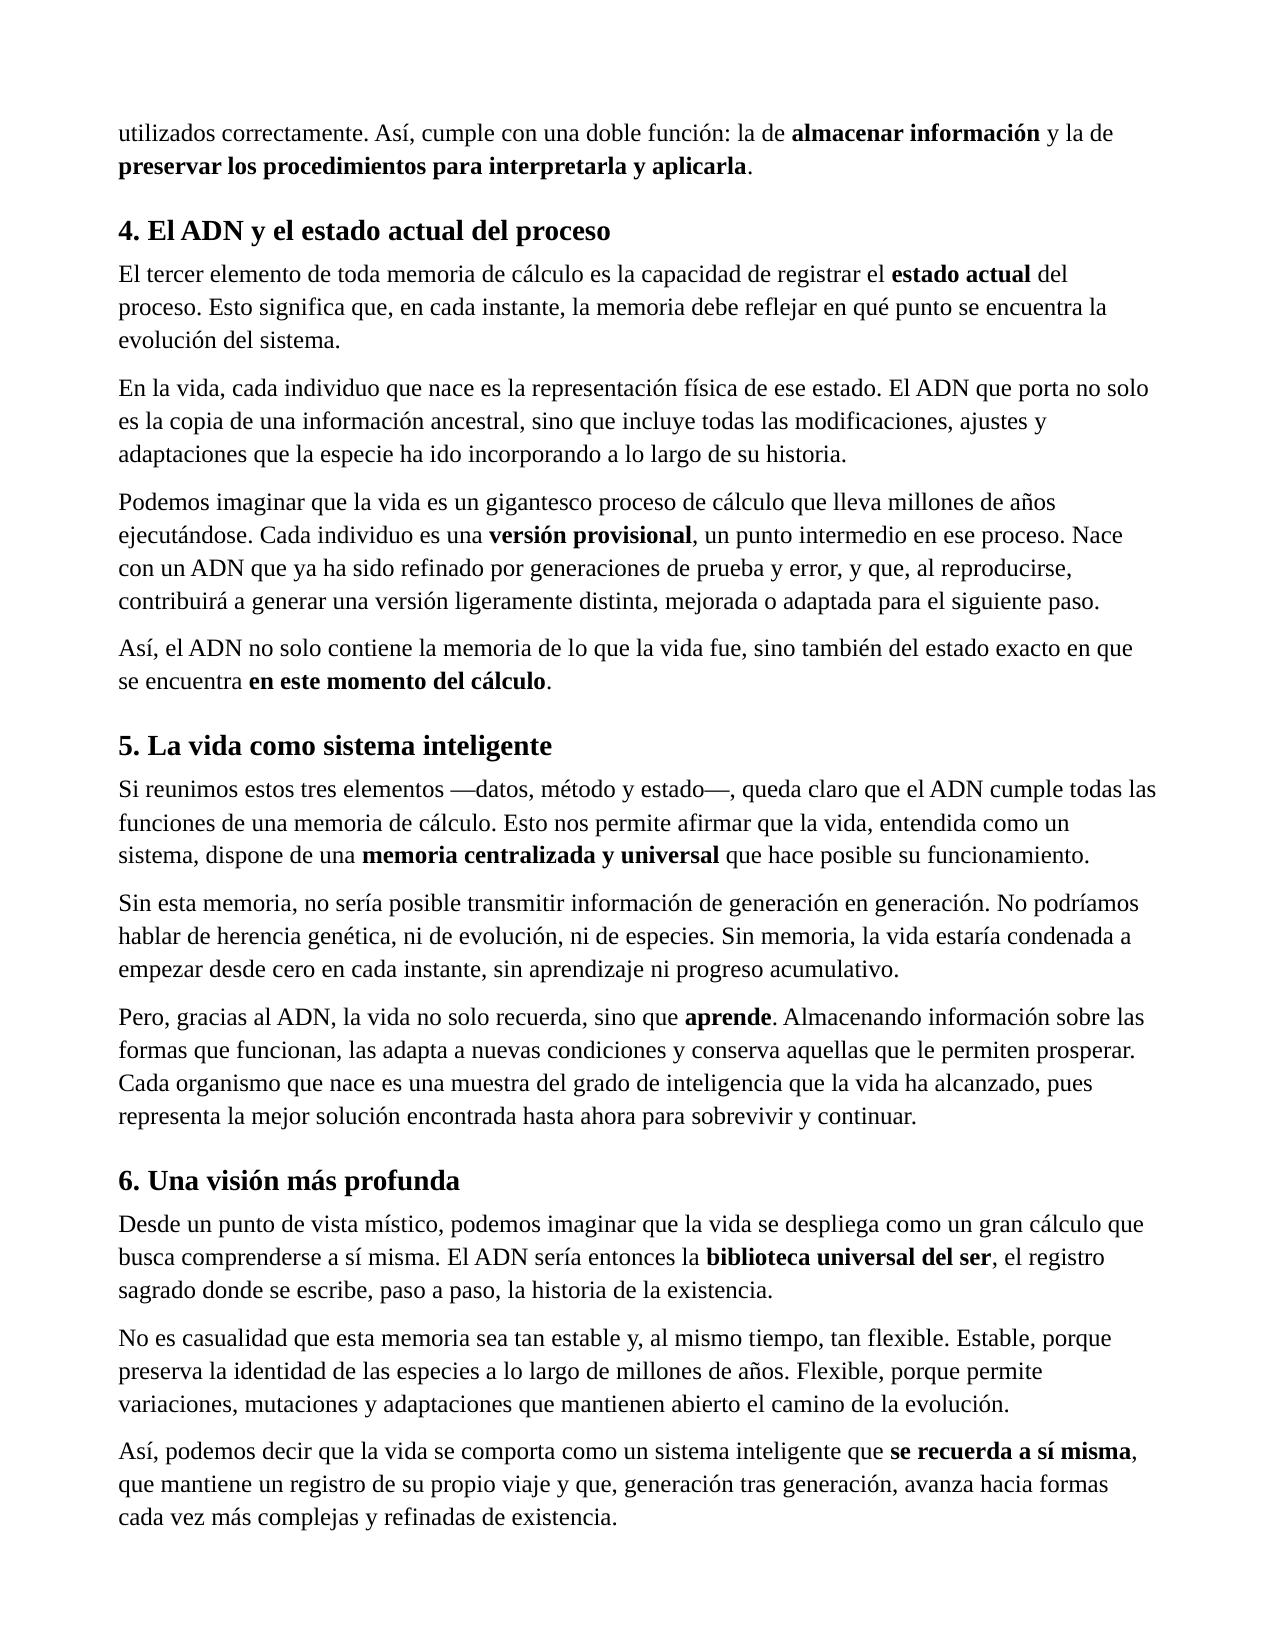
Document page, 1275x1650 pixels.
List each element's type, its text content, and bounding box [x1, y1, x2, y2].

text Desde un punto de vista místico, podemos imaginar que la vida se despliega como un gran cálculo que busca comprenderse a sí misma. El ADN sería entonces la biblioteca universal del ser, el registro sagrado donde se escribe, paso a paso, la historia de la existencia. [118, 1209, 1157, 1304]
text El tercer elemento de toda memoria de cálculo es la capacidad de registrar el estado actual del proceso. Esto significa que, en cada instante, la memoria debe reflejar en qué punto se encuentra la evolución del sistema. [118, 259, 1157, 354]
text Así, el ADN no solo contiene la memoria de lo que la vida fue, sino también del estado exacto en que se encuentra en este momento del cálculo. [118, 633, 1157, 695]
text No es casualidad que esta memoria sea tan estable y, al mismo tiempo, tan flexible. Estable, porque preserva la identidad de las especies a lo largo de millones de años. Flexible, porque permite variaciones, mutaciones y adaptaciones que mantienen abierto el camino de la evolución. [118, 1323, 1157, 1418]
subtitle 5. La vida como sistema inteligente [118, 728, 1157, 762]
text Si reunimos estos tres elementos —datos, método y estado—, queda claro que el ADN cumple todas las funciones de una memoria de cálculo. Esto nos permite afirmar que la vida, entendida como un sistema, dispone de una memoria centralizada y universal que hace posible su funcionamiento. [118, 774, 1157, 869]
text Podemos imaginar que la vida es un gigantesco proceso de cálculo que lleva millones de años ejecutándose. Cada individuo es una versión provisional, un punto intermedio en ese proceso. Nace con un ADN que ya ha sido refinado por generaciones de prueba y error, y que, al reproducirse, contribuirá a generar una versión ligeramente distinta, mejorada o adaptada para el siguiente paso. [118, 487, 1157, 614]
subtitle 4. El ADN y el estado actual del proceso [118, 213, 1157, 247]
text Así, podemos decir que la vida se comporta como un sistema inteligente que se recuerda a sí misma, que mantiene un registro de su propio viaje y que, generación tras generación, avanza hacia formas cada vez más complejas y refinadas de existencia. [118, 1436, 1157, 1531]
text Pero, gracias al ADN, la vida no solo recuerda, sino que aprende. Almacenando información sobre las formas que funcionan, las adapta a nuevas condiciones y conserva aquellas que le permiten prosperar. Cada organismo que nace es una muestra del grado de inteligencia que la vida ha alcanzado, pues representa la mejor solución encontrada hasta ahora para sobrevivir y continuar. [118, 1002, 1157, 1130]
subtitle 6. Una visión más profunda [118, 1163, 1157, 1197]
text Sin esta memoria, no sería posible transmitir información de generación en generación. No podríamos hablar de herencia genética, ni de evolución, ni de especies. Sin memoria, la vida estaría condenada a empezar desde cero en cada instante, sin aprendizaje ni progreso acumulativo. [118, 888, 1157, 983]
text En la vida, cada individuo que nace es la representación física de ese estado. El ADN que porta no solo es la copia de una información ancestral, sino que incluye todas las modificaciones, ajustes y adaptaciones que la especie ha ido incorporando a lo largo de su historia. [118, 373, 1157, 468]
text utilizados correctamente. Así, cumple con una doble función: la de almacenar información y la de preservar los procedimientos para interpretarla y aplicarla. [118, 118, 1157, 180]
